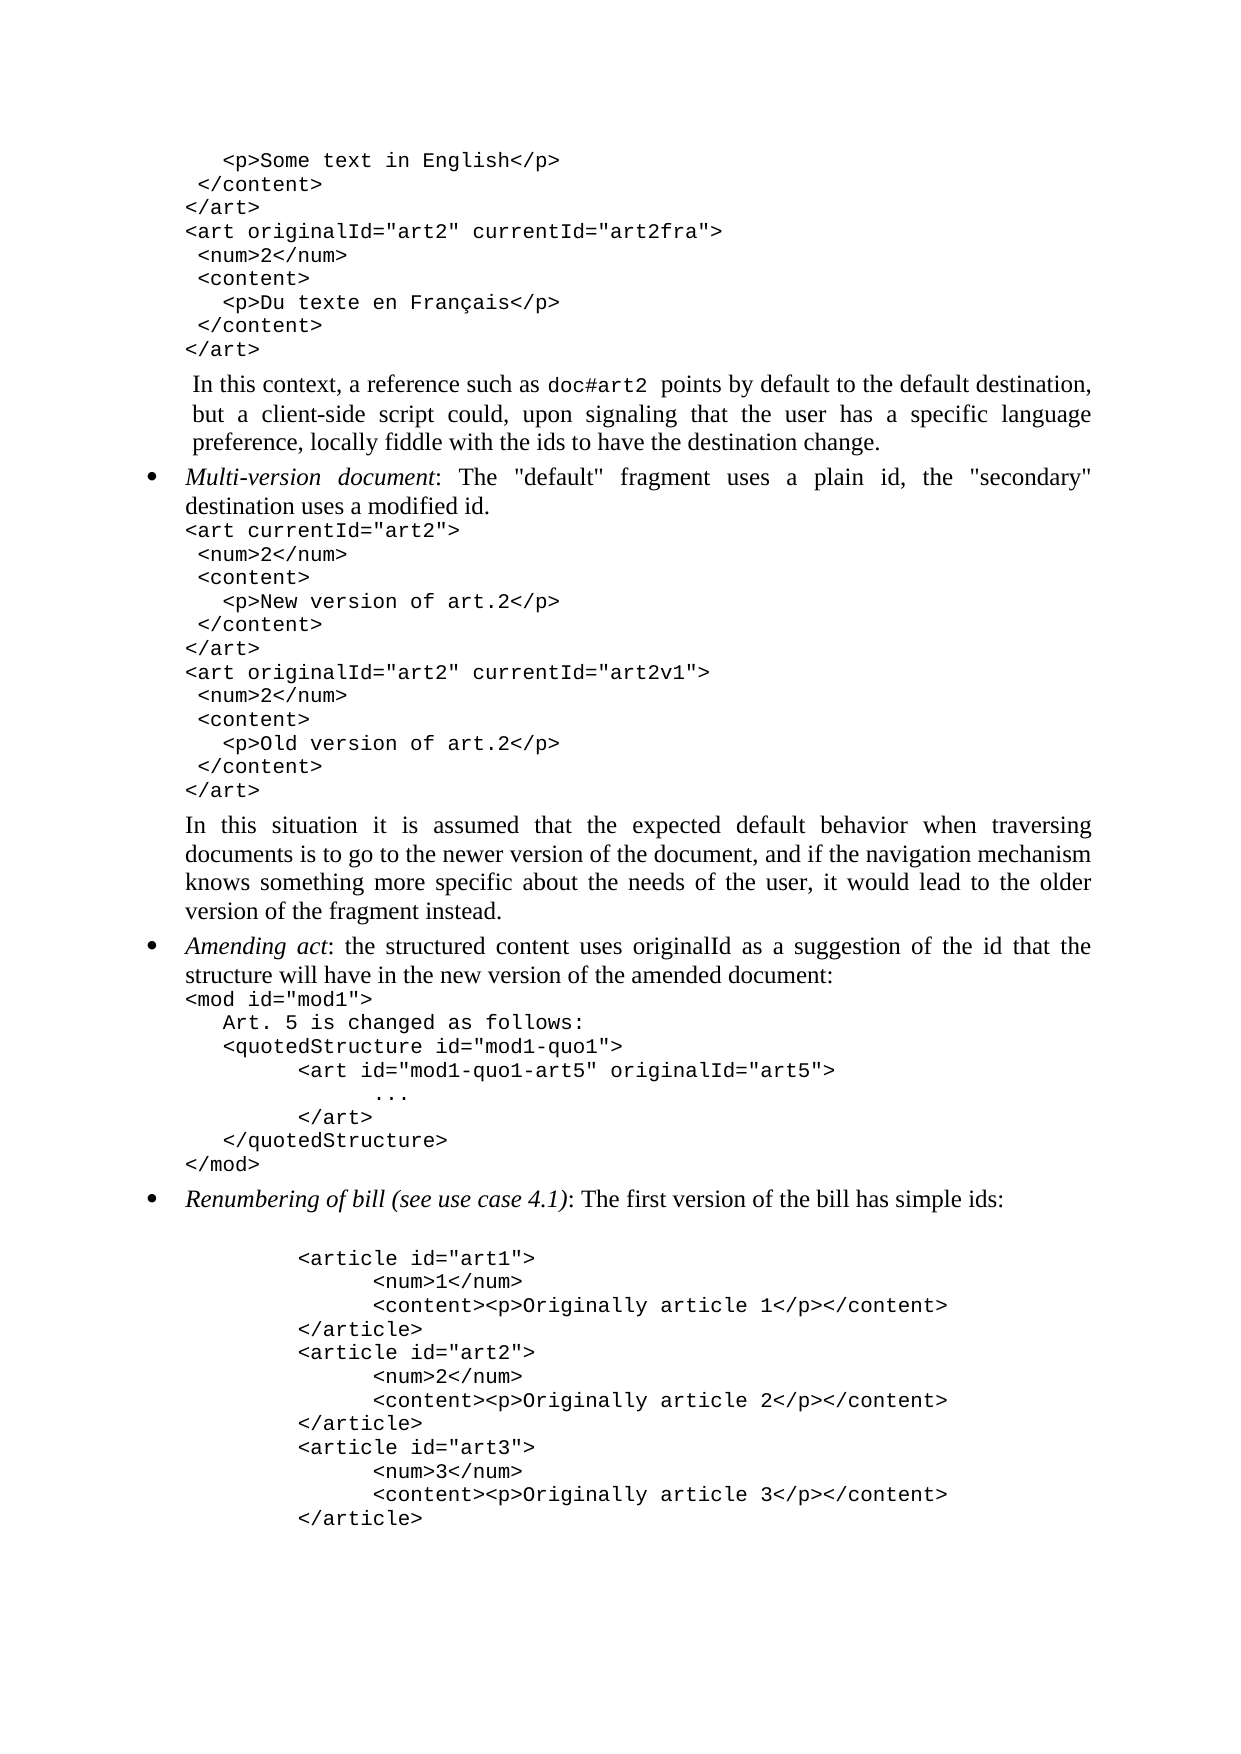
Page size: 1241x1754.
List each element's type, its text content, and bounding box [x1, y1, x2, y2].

list Renumbering of bill (see use case 4.1): The first version of the bill has simple ids: [148, 1184, 1092, 1213]
text <p>Old version of art.2</p> [148, 733, 1092, 756]
text </art> [148, 339, 1092, 363]
text <content><p>Originally article 3</p></content> [148, 1484, 1092, 1508]
text <article id="art1"> [148, 1248, 1092, 1271]
text </art> [148, 197, 1092, 221]
text <content><p>Originally article 1</p></content> [148, 1295, 1092, 1319]
text <num>3</num> [148, 1461, 1092, 1484]
text <art currentId="art2"> [148, 520, 1092, 543]
text <quotedStructure id="mod1-quo1"> [148, 1036, 1092, 1059]
text <art originalId="art2" currentId="art2v1"> [148, 662, 1092, 685]
text </content> [148, 614, 1092, 638]
list Multi-version document: The "default" fragment uses a plain id, the "secondary" destination uses a modified id. [148, 462, 1092, 520]
text <num>2</num> [148, 685, 1092, 709]
text </content> [148, 756, 1092, 780]
text In this situation it is assumed that the expected default behavior when traversing documents is to go to the newer version of the document, and if the navigation mechanism knows something more specific about the needs of the user, it would lead to the older version of the fragment instead. [185, 810, 1092, 925]
text </art> [148, 638, 1092, 662]
text <num>2</num> [148, 1366, 1092, 1390]
text <content> [148, 709, 1092, 733]
text <p>Du texte en Français</p> [148, 292, 1092, 316]
text <article id="art3"> [148, 1437, 1092, 1461]
text <content> [148, 567, 1092, 591]
text <mod id="mod1"> [148, 989, 1092, 1012]
text </quotedStructure> [148, 1131, 1092, 1154]
text <num>1</num> [148, 1271, 1092, 1295]
text <p>Some text in English</p> [148, 150, 1092, 174]
text </article> [148, 1508, 1092, 1532]
text </content> [148, 316, 1092, 339]
text Art. 5 is changed as follows: [148, 1012, 1092, 1036]
text <content> [148, 268, 1092, 292]
text ... [148, 1083, 1092, 1107]
text In this context, a reference such as doc#art2 points by default to the default destination, but a client-side script could, upon signaling that the user has a specific language preference, locally fiddle with the ids to have the destination change. [148, 369, 1092, 456]
text <article id="art2"> [148, 1342, 1092, 1366]
text </art> [148, 1107, 1092, 1131]
text </art> [148, 780, 1092, 804]
text </article> [148, 1413, 1092, 1437]
text </mod> [148, 1154, 1092, 1178]
text <num>2</num> [148, 244, 1092, 268]
text <num>2</num> [148, 543, 1092, 567]
text </article> [148, 1319, 1092, 1342]
list Amending act: the structured content uses originalId as a suggestion of the id that the structure will have in the new version of the amended document: [148, 931, 1092, 989]
text <p>New version of art.2</p> [148, 591, 1092, 614]
text </content> [148, 174, 1092, 197]
text <art originalId="art2" currentId="art2fra"> [148, 221, 1092, 244]
text <art id="mod1-quo1-art5" originalId="art5"> [148, 1059, 1092, 1083]
text <content><p>Originally article 2</p></content> [148, 1390, 1092, 1413]
